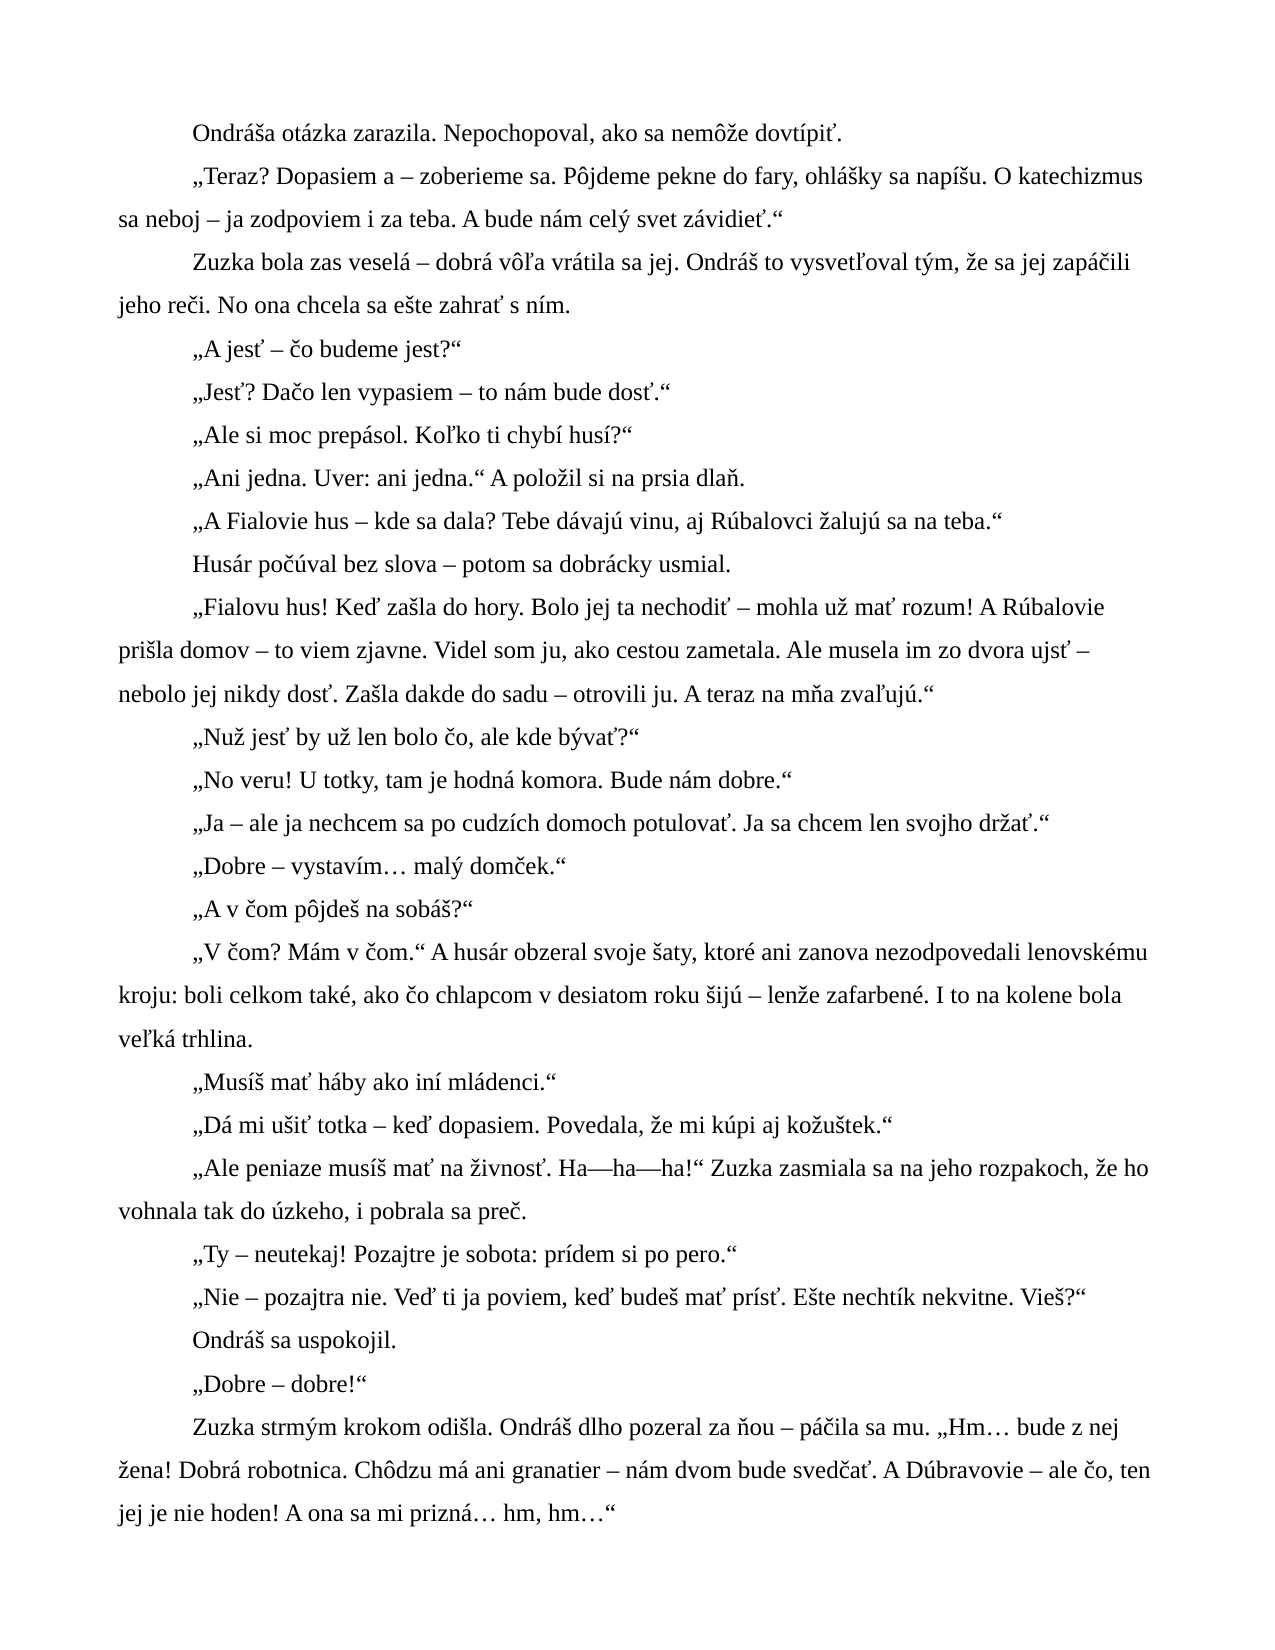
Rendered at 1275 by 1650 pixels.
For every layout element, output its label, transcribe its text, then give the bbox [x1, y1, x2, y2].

text „Ja – ale ja nechcem sa po cudzích domoch potulovať. Ja sa chcem len svojho držať.“ [118, 808, 1157, 837]
text „A jesť – čo budeme jest?“ [118, 334, 1157, 362]
text Zuzka bola zas veselá – dobrá vôľa vrátila sa jej. Ondráš to vysvetľoval tým, že sa jej zapáčili jeho reči. No ona chcela sa ešte zahrať s ním. [118, 247, 1157, 319]
text „A v čom pôjdeš na sobáš?“ [118, 894, 1157, 923]
text „Dobre – vystavím… malý domček.“ [118, 851, 1157, 880]
text Husár počúval bez slova – potom sa dobrácky usmial. [118, 549, 1157, 578]
text „Dobre – dobre!“ [118, 1369, 1157, 1397]
text „Dá mi ušiť totka – keď dopasiem. Povedala, že mi kúpi aj kožuštek.“ [118, 1110, 1157, 1139]
text Ondráš sa uspokojil. [118, 1326, 1157, 1354]
text „Musíš mať háby ako iní mládenci.“ [118, 1067, 1157, 1096]
text „No veru! U totky, tam je hodná komora. Bude nám dobre.“ [118, 765, 1157, 794]
text „Ale si moc prepásol. Koľko ti chybí husí?“ [118, 420, 1157, 449]
text „Jesť? Dačo len vypasiem – to nám bude dosť.“ [118, 377, 1157, 406]
text Ondráša otázka zarazila. Nepochopoval, ako sa nemôže dovtípiť. [118, 118, 1157, 147]
text „Nuž jesť by už len bolo čo, ale kde bývať?“ [118, 722, 1157, 751]
text „A Fialovie hus – kde sa dala? Tebe dávajú vinu, aj Rúbalovci žalujú sa na teba.“ [118, 506, 1157, 535]
text „Ani jedna. Uver: ani jedna.“ A položil si na prsia dlaň. [118, 463, 1157, 492]
text Zuzka strmým krokom odišla. Ondráš dlho pozeral za ňou – páčila sa mu. „Hm… bude z nej žena! Dobrá robotnica. Chôdzu má ani granatier – nám dvom bude svedčať. A Dúbravovie – ale čo, ten jej je nie hoden! A ona sa mi prizná… hm, hm…“ [118, 1412, 1157, 1527]
text „Ale peniaze musíš mať na živnosť. Ha—ha—ha!“ Zuzka zasmiala sa na jeho rozpakoch, že ho vohnala tak do úzkeho, i pobrala sa preč. [118, 1153, 1157, 1225]
text „Nie – pozajtra nie. Veď ti ja poviem, keď budeš mať prísť. Ešte nechtík nekvitne. Vieš?“ [118, 1282, 1157, 1311]
text „V čom? Mám v čom.“ A husár obzeral svoje šaty, ktoré ani zanova nezodpovedali lenovskému kroju: boli celkom také, ako čo chlapcom v desiatom roku šijú – lenže zafarbené. I to na kolene bola veľká trhlina. [118, 937, 1157, 1052]
text „Ty – neutekaj! Pozajtre je sobota: prídem si po pero.“ [118, 1239, 1157, 1268]
text „Fialovu hus! Keď zašla do hory. Bolo jej ta nechodiť – mohla už mať rozum! A Rúbalovie prišla domov – to viem zjavne. Videl som ju, ako cestou zametala. Ale musela im zo dvora ujsť – nebolo jej nikdy dosť. Zašla dakde do sadu – otrovili ju. A teraz na mňa zvaľujú.“ [118, 592, 1157, 707]
text „Teraz? Dopasiem a – zoberieme sa. Pôjdeme pekne do fary, ohlášky sa napíšu. O katechizmus sa neboj – ja zodpoviem i za teba. A bude nám celý svet závidieť.“ [118, 161, 1157, 233]
